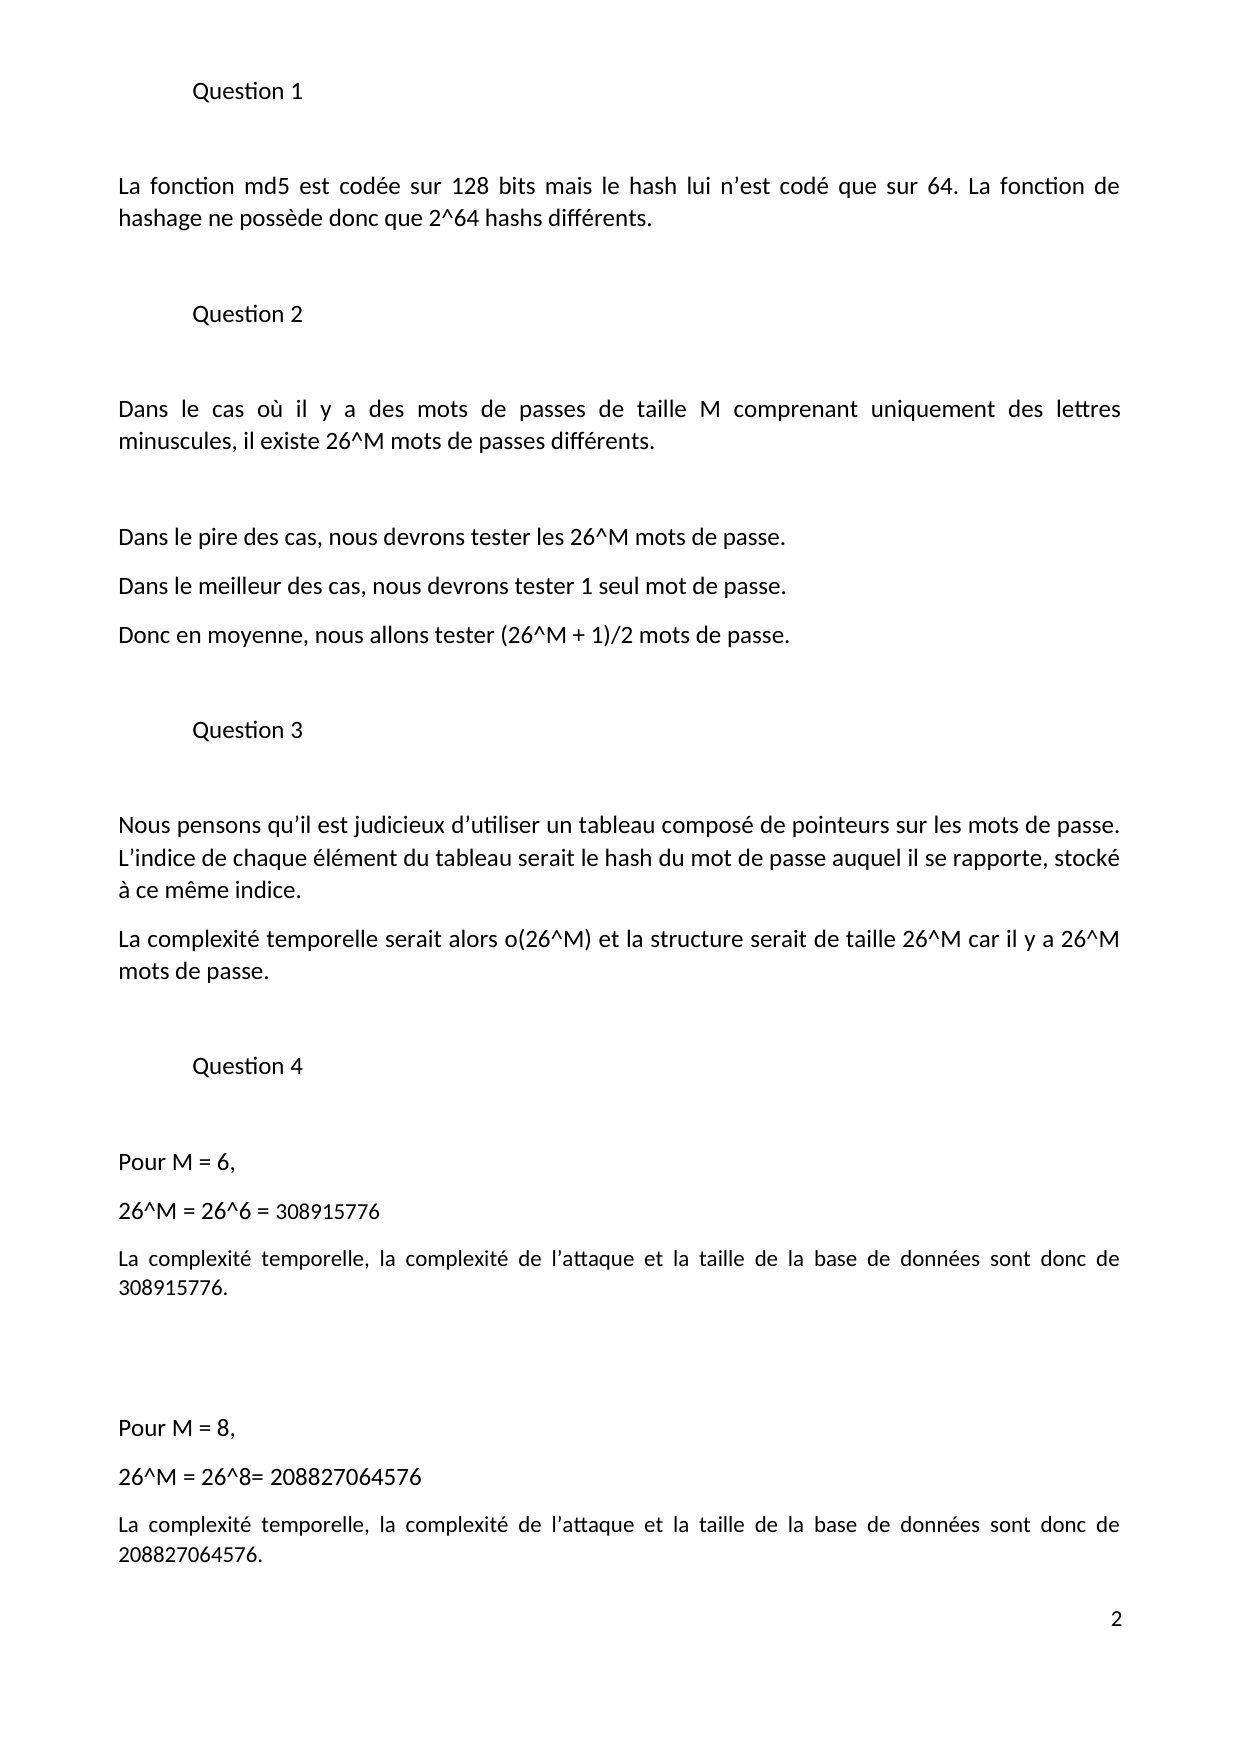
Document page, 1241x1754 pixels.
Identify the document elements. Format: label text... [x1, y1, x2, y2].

text Question 3 [118, 714, 1122, 744]
text La complexité temporelle, la complexité de l’attaque et la taille de la base de données sont donc de 308915776. [118, 1244, 1122, 1301]
text Dans le cas où il y a des mots de passes de taille M comprenant uniquement des lettres minuscules, il existe 26^M mots de passes différents. [118, 393, 1122, 456]
text Question 4 [118, 1051, 1122, 1081]
text La complexité temporelle, la complexité de l’attaque et la taille de la base de données sont donc de 208827064576. [118, 1510, 1122, 1568]
text Dans le meilleur des cas, nous devrons tester 1 seul mot de passe. [118, 570, 1122, 600]
text Question 1 [118, 75, 1122, 106]
text La complexité temporelle serait alors o(26^M) et la structure serait de taille 26^M car il y a 26^M mots de passe. [118, 923, 1122, 986]
text Dans le pire des cas, nous devrons tester les 26^M mots de passe. [118, 521, 1122, 551]
text Pour M = 8, [118, 1412, 1122, 1443]
text Pour M = 6, [118, 1146, 1122, 1176]
text 26^M = 26^8= 208827064576 [118, 1461, 1122, 1492]
text Question 2 [118, 298, 1122, 328]
text 26^M = 26^6 = 308915776 [118, 1195, 1122, 1225]
text Nous pensons qu’il est judicieux d’utiliser un tableau composé de pointeurs sur les mots de passe. L’indice de chaque élément du tableau serait le hash du mot de passe auquel il se rapporte, stocké à ce même indice. [118, 809, 1122, 904]
text La fonction md5 est codée sur 128 bits mais le hash lui n’est codé que sur 64. La fonction de hashage ne possède donc que 2^64 hashs différents. [118, 170, 1122, 233]
text Donc en moyenne, nous allons tester (26^M + 1)/2 mots de passe. [118, 619, 1122, 649]
